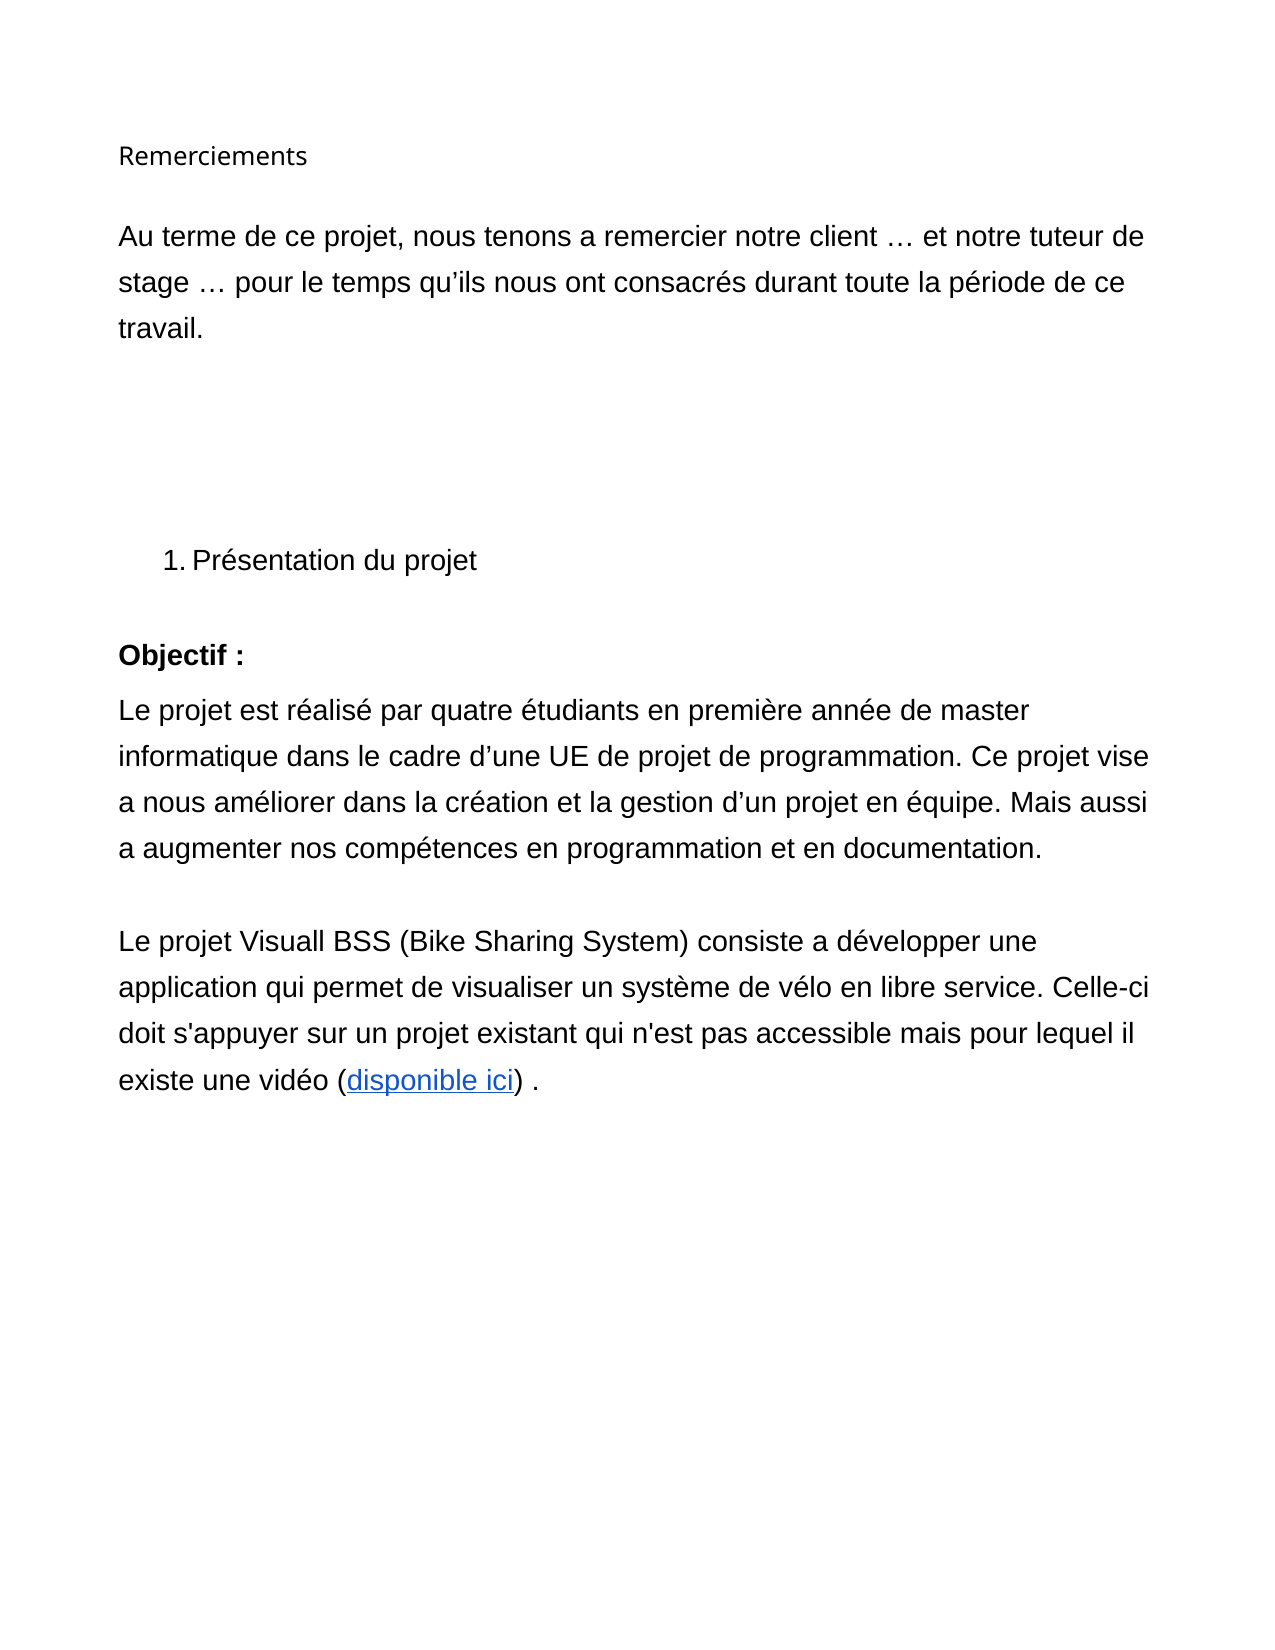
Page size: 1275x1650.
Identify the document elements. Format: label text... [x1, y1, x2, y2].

text Remerciements [118, 137, 1157, 172]
text Au terme de ce projet, nous tenons a remercier notre client … et notre tuteur de stage … pour le temps qu’ils nous ont consacrés durant toute la période de ce travail. [118, 219, 1157, 345]
list Présentation du projet [162, 542, 1157, 576]
text Le projet Visuall BSS (Bike Sharing System) consiste a développer une application qui permet de visualiser un système de vélo en libre service. Celle-ci doit s'appuyer sur un projet existant qui n'est pas accessible mais pour lequel il existe une vidéo (disponible ici) . [118, 924, 1157, 1096]
text Le projet est réalisé par quatre étudiants en première année de master informatique dans le cadre d’une UE de projet de programmation. Ce projet vise a nous améliorer dans la création et la gestion d’un projet en équipe. Mais aussi a augmenter nos compétences en programmation et en documentation. [118, 693, 1157, 865]
text Objectif : [118, 638, 1157, 671]
